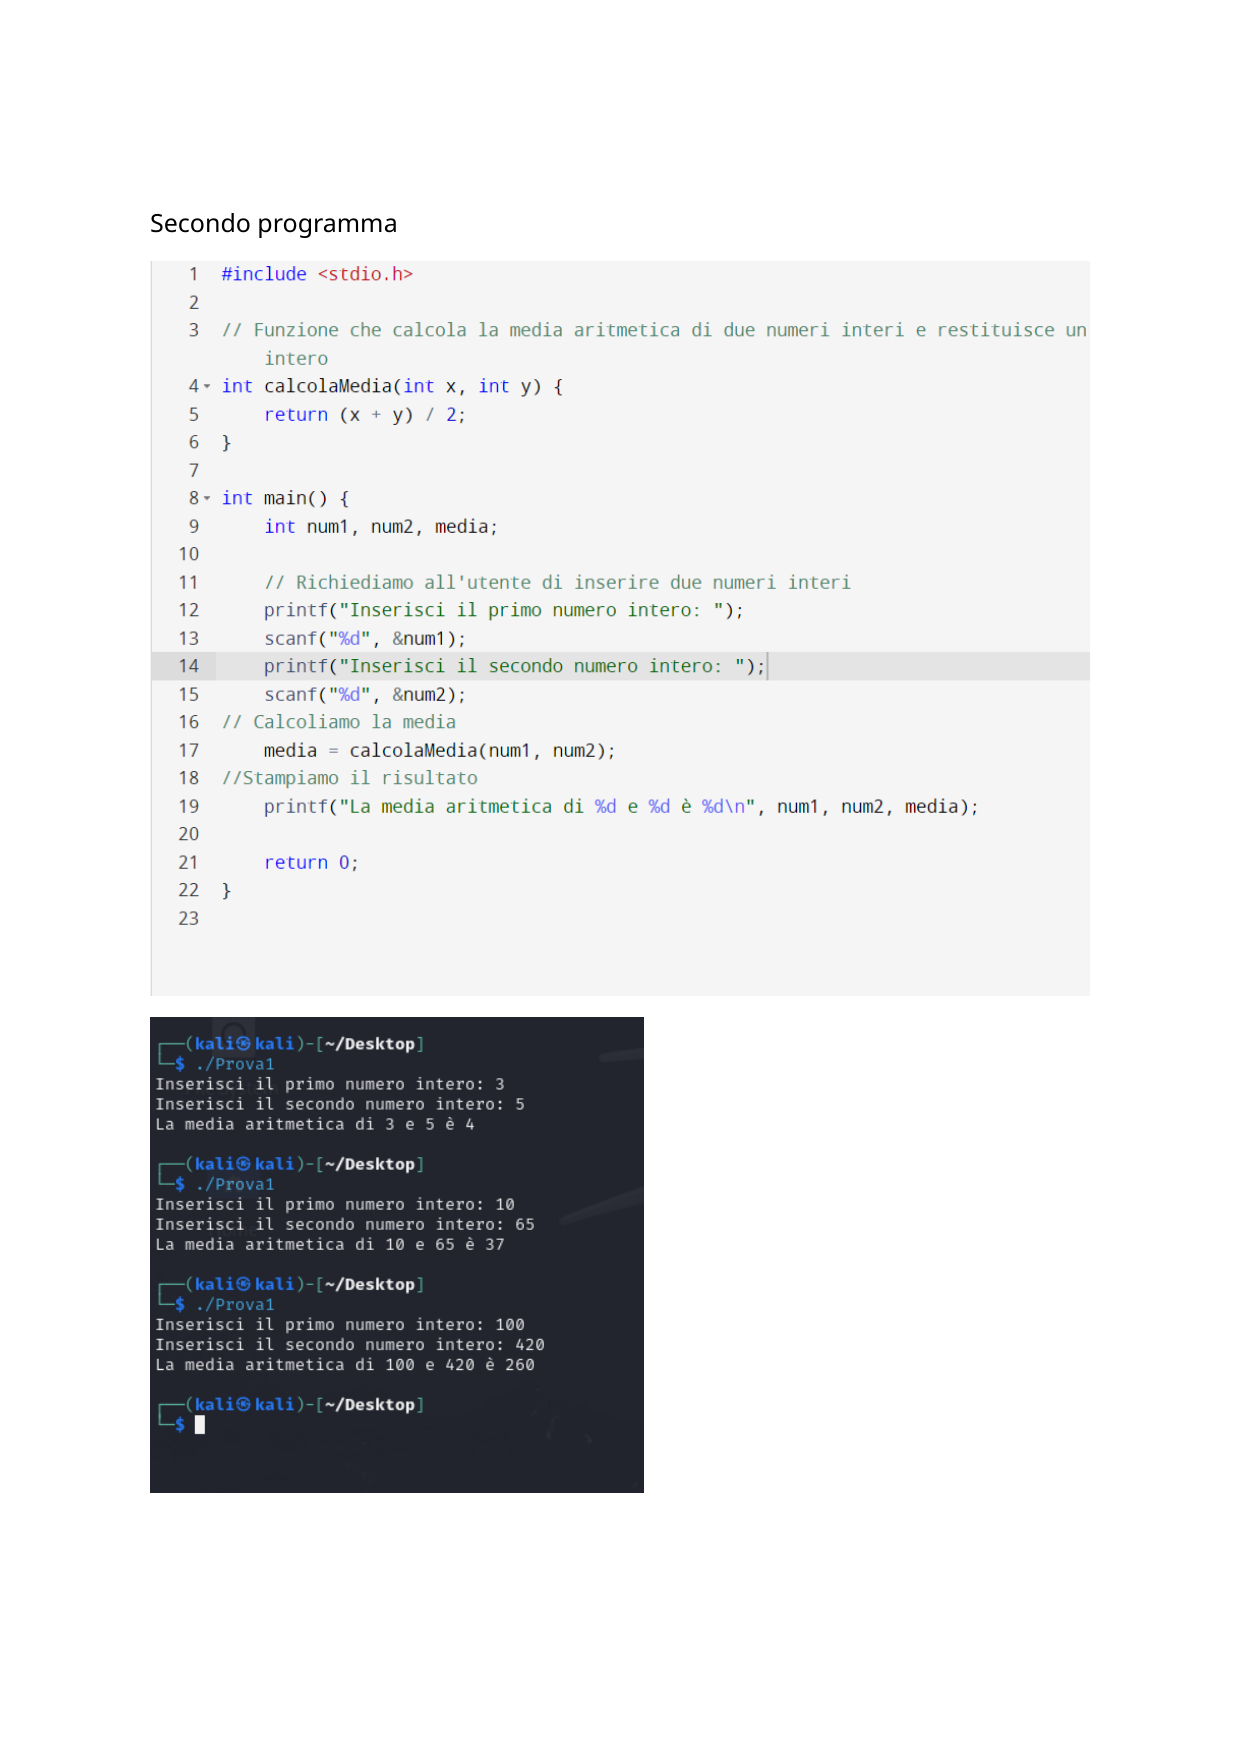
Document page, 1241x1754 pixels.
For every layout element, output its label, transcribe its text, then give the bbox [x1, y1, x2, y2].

text Secondo programma [150, 206, 1090, 240]
